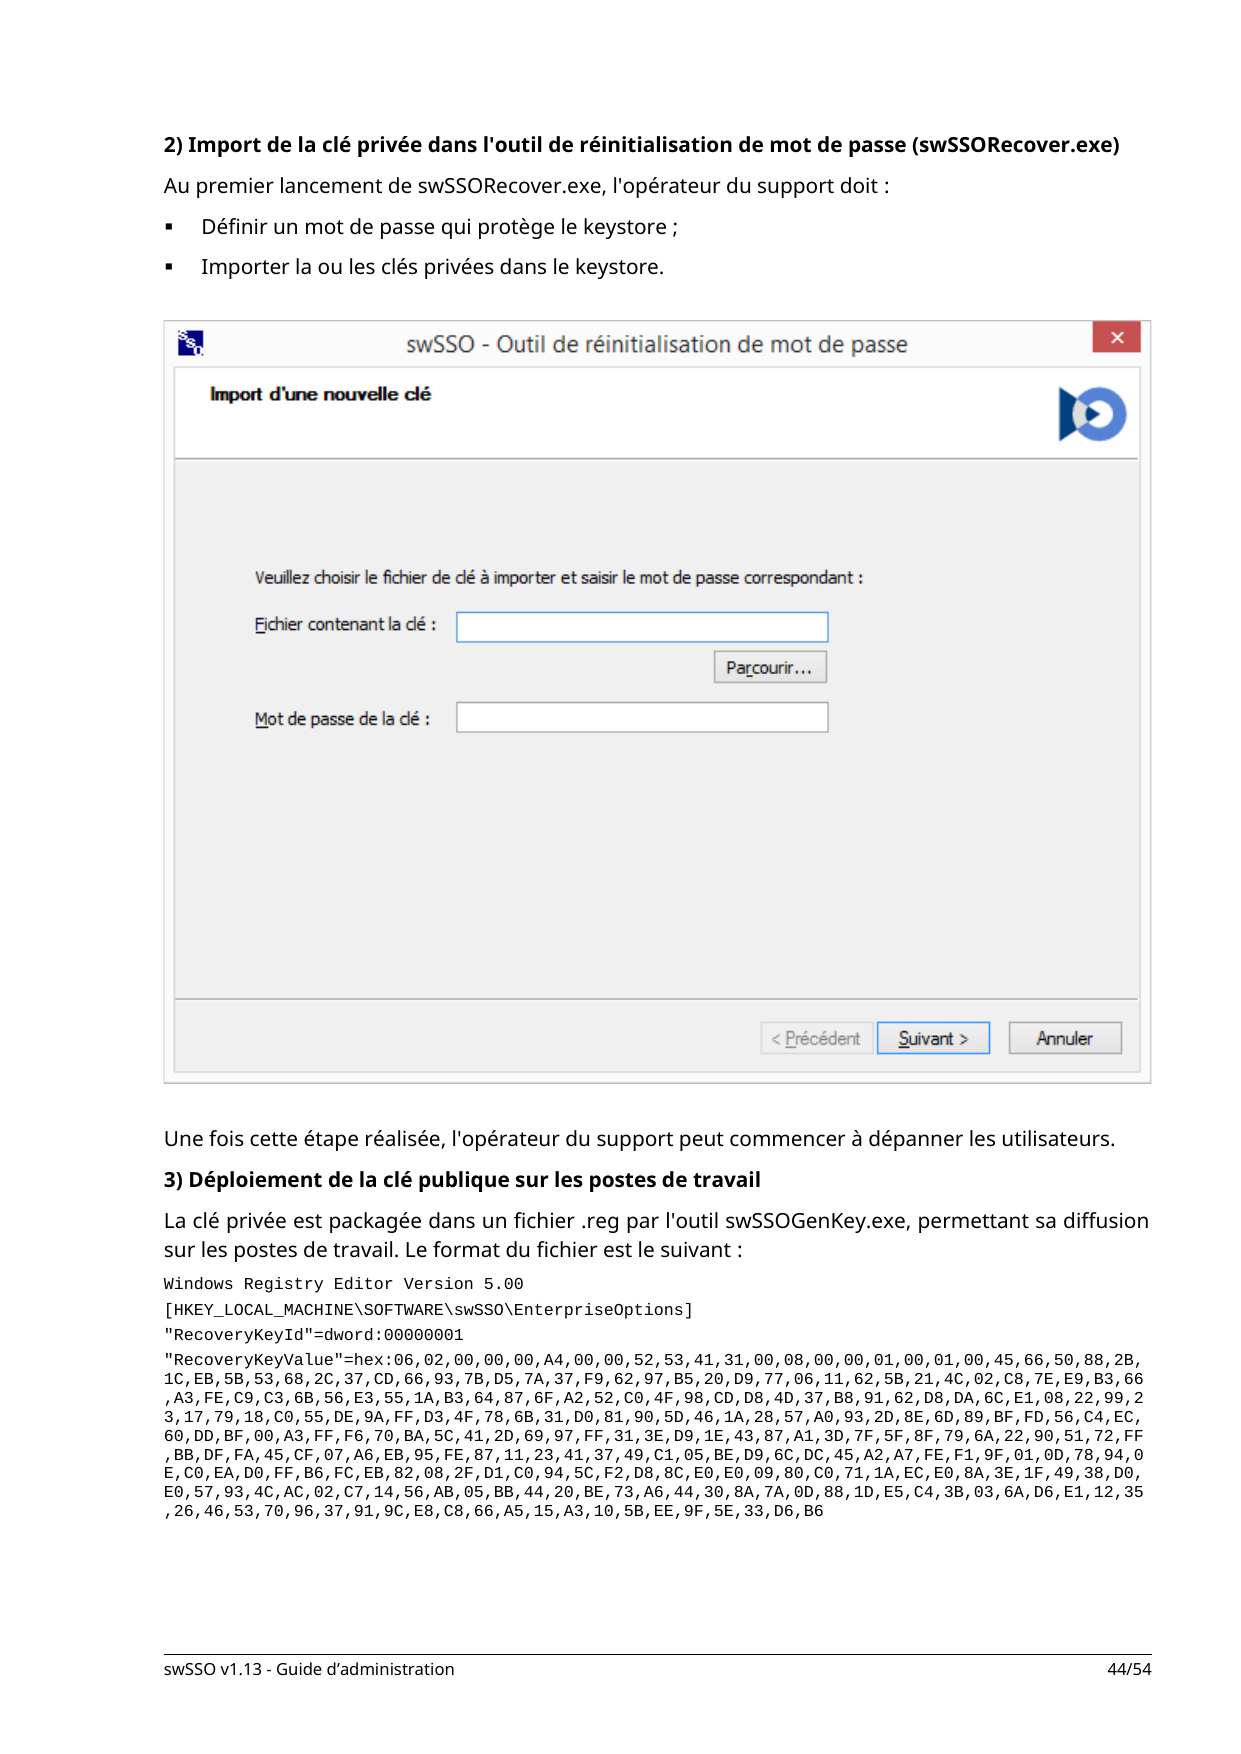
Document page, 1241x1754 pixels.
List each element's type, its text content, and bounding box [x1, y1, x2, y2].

list Définir un mot de passe qui protège le keystore ; [164, 212, 1152, 240]
picture [163, 320, 1152, 1084]
text 2) Import de la clé privée dans l'outil de réinitialisation de mot de passe (swSSORecover.exe) [164, 131, 1152, 159]
text [HKEY_LOCAL_MACHINE\SOFTWARE\swSSO\EnterpriseOptions] [164, 1301, 1152, 1320]
text Une fois cette étape réalisée, l'opérateur du support peut commencer à dépanner les utilisateurs. [164, 1124, 1152, 1153]
text "RecoveryKeyValue"=hex:06,02,00,00,00,A4,00,00,52,53,41,31,00,08,00,00,01,00,01,00,45,66,50,88,2B,1C,EB,5B,53,68,2C,37,CD,66,93,7B,D5,7A,37,F9,62,97,B5,20,D9,77,06,11,62,5B,21,4C,02,C8,7E,E9,B3,66,A3,FE,C9,C3,6B,56,E3,55,1A,B3,64,87,6F,A2,52,C0,4F,98,CD,D8,4D,37,B8,91,62,D8,DA,6C,E1,08,22,99,23,17,79,18,C0,55,DE,9A,FF,D3,4F,78,6B,31,D0,81,90,5D,46,1A,28,57,A0,93,2D,8E,6D,89,BF,FD,56,C4,EC,60,DD,BF,00,A3,FF,F6,70,BA,5C,41,2D,69,97,FF,31,3E,D9,1E,43,87,A1,3D,7F,5F,8F,79,6A,22,90,51,72,FF,BB,DF,FA,45,CF,07,A6,EB,95,FE,87,11,23,41,37,49,C1,05,BE,D9,6C,DC,45,A2,A7,FE,F1,9F,01,0D,78,94,0E,C0,EA,D0,FF,B6,FC,EB,82,08,2F,D1,C0,94,5C,F2,D8,8C,E0,E0,09,80,C0,71,1A,EC,E0,8A,3E,1F,49,38,D0,E0,57,93,4C,AC,02,C7,14,56,AB,05,BB,44,20,BE,73,A6,44,30,8A,7A,0D,88,1D,E5,C4,3B,03,6A,D6,E1,12,35,26,46,53,70,96,37,91,9C,E8,C8,66,A5,15,A3,10,5B,EE,9F,5E,33,D6,B6 [164, 1352, 1152, 1521]
list Importer la ou les clés privées dans le keystore. [164, 252, 1152, 280]
text 3) Déploiement de la clé publique sur les postes de travail [164, 1166, 1152, 1194]
text "RecoveryKeyId"=dword:00000001 [164, 1326, 1152, 1345]
text Au premier lancement de swSSORecover.exe, l'opérateur du support doit : [164, 172, 1152, 200]
text La clé privée est packagée dans un fichier .reg par l'outil swSSOGenKey.exe, permettant sa diffusion sur les postes de travail. Le format du fichier est le suivant : [164, 1206, 1152, 1263]
text Windows Registry Editor Version 5.00 [164, 1276, 1152, 1295]
